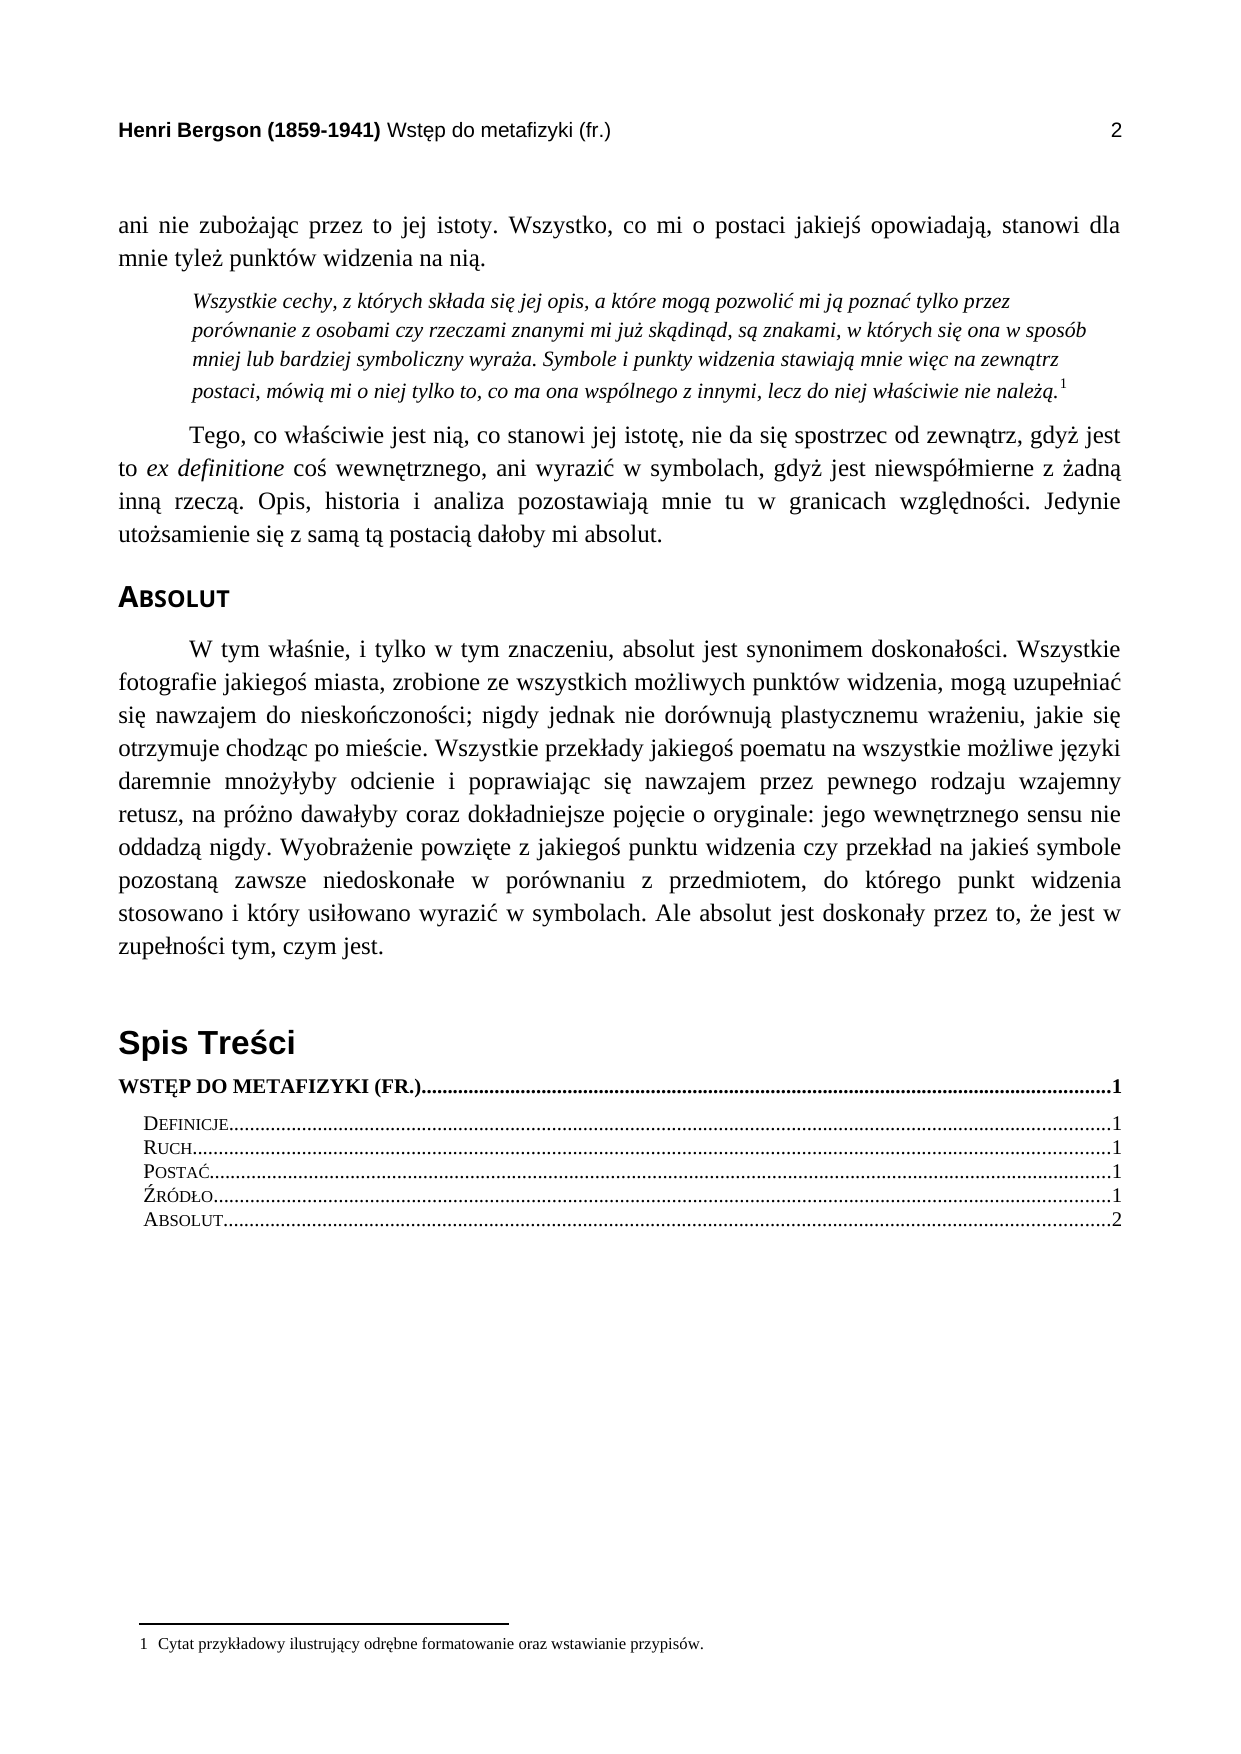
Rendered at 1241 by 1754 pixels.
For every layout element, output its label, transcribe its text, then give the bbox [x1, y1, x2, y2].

text Tego, co właściwie jest nią, co stanowi jej istotę, nie da się spostrzec od zewnątrz, gdyż jest to ex definitione coś wewnętrznego, ani wyrazić w symbolach, gdyż jest niewspółmierne z żadną inną rzeczą. Opis, historia i analiza pozostawiają mnie tu w granicach względności. Jedynie utożsamienie się z samą tą postacią dałoby mi absolut. [118, 420, 1122, 548]
text Definicje 1 [143, 1111, 1122, 1135]
text Absolut 2 [143, 1207, 1122, 1231]
text W tym właśnie, i tylko w tym znaczeniu, absolut jest synonimem doskonałości. Wszystkie fotografie jakiegoś miasta, zrobione ze wszystkich możliwych punktów widzenia, mogą uzupełniać się nawzajem do nieskończoności; nigdy jednak nie dorównują plastycznemu wrażeniu, jakie się otrzymuje chodząc po mieście. Wszystkie przekłady jakiegoś poematu na wszystkie możliwe języki daremnie mnożyłyby odcienie i poprawiając się nawzajem przez pewnego rodzaju wzajemny retusz, na próżno dawałyby coraz dokładniejsze pojęcie o oryginale: jego wewnętrznego sensu nie oddadzą nigdy. Wyobrażenie powzięte z jakiegoś punktu widzenia czy przekład na jakieś symbole pozostaną zawsze niedoskonałe w porównaniu z przedmiotem, do którego punkt widzenia stosowano i który usiłowano wyrazić w symbolach. Ale absolut jest doskonały przez to, że jest w zupełności tym, czym jest. [118, 634, 1122, 960]
text Postać 1 [143, 1159, 1122, 1183]
subtitle Spis Treści [118, 1023, 1122, 1062]
text Wstęp do metafizyki (fr.) 1 [118, 1074, 1122, 1098]
subtitle Absolut [118, 577, 1122, 616]
text Źródło 1 [143, 1183, 1122, 1207]
text ani nie zubożając przez to jej istoty. Wszystko, co mi o postaci jakiejś opowiadają, stanowi dla mnie tyleż punktów widzenia na nią. [118, 210, 1122, 272]
text Wszystkie cechy, z których składa się jej opis, a które mogą pozwolić mi ją poznać tylko przez porównanie z osobami czy rzeczami znanymi mi już skądinąd, są znakami, w których się ona w sposób mniej lub bardziej symboliczny wyraża. Symbole i punkty widzenia stawiają mnie więc na zewnątrz postaci, mówią mi o niej tylko to, co ma ona wspólnego z innymi, lecz do niej właściwie nie należą.1 [192, 288, 1116, 404]
text Ruch 1 [143, 1135, 1122, 1159]
